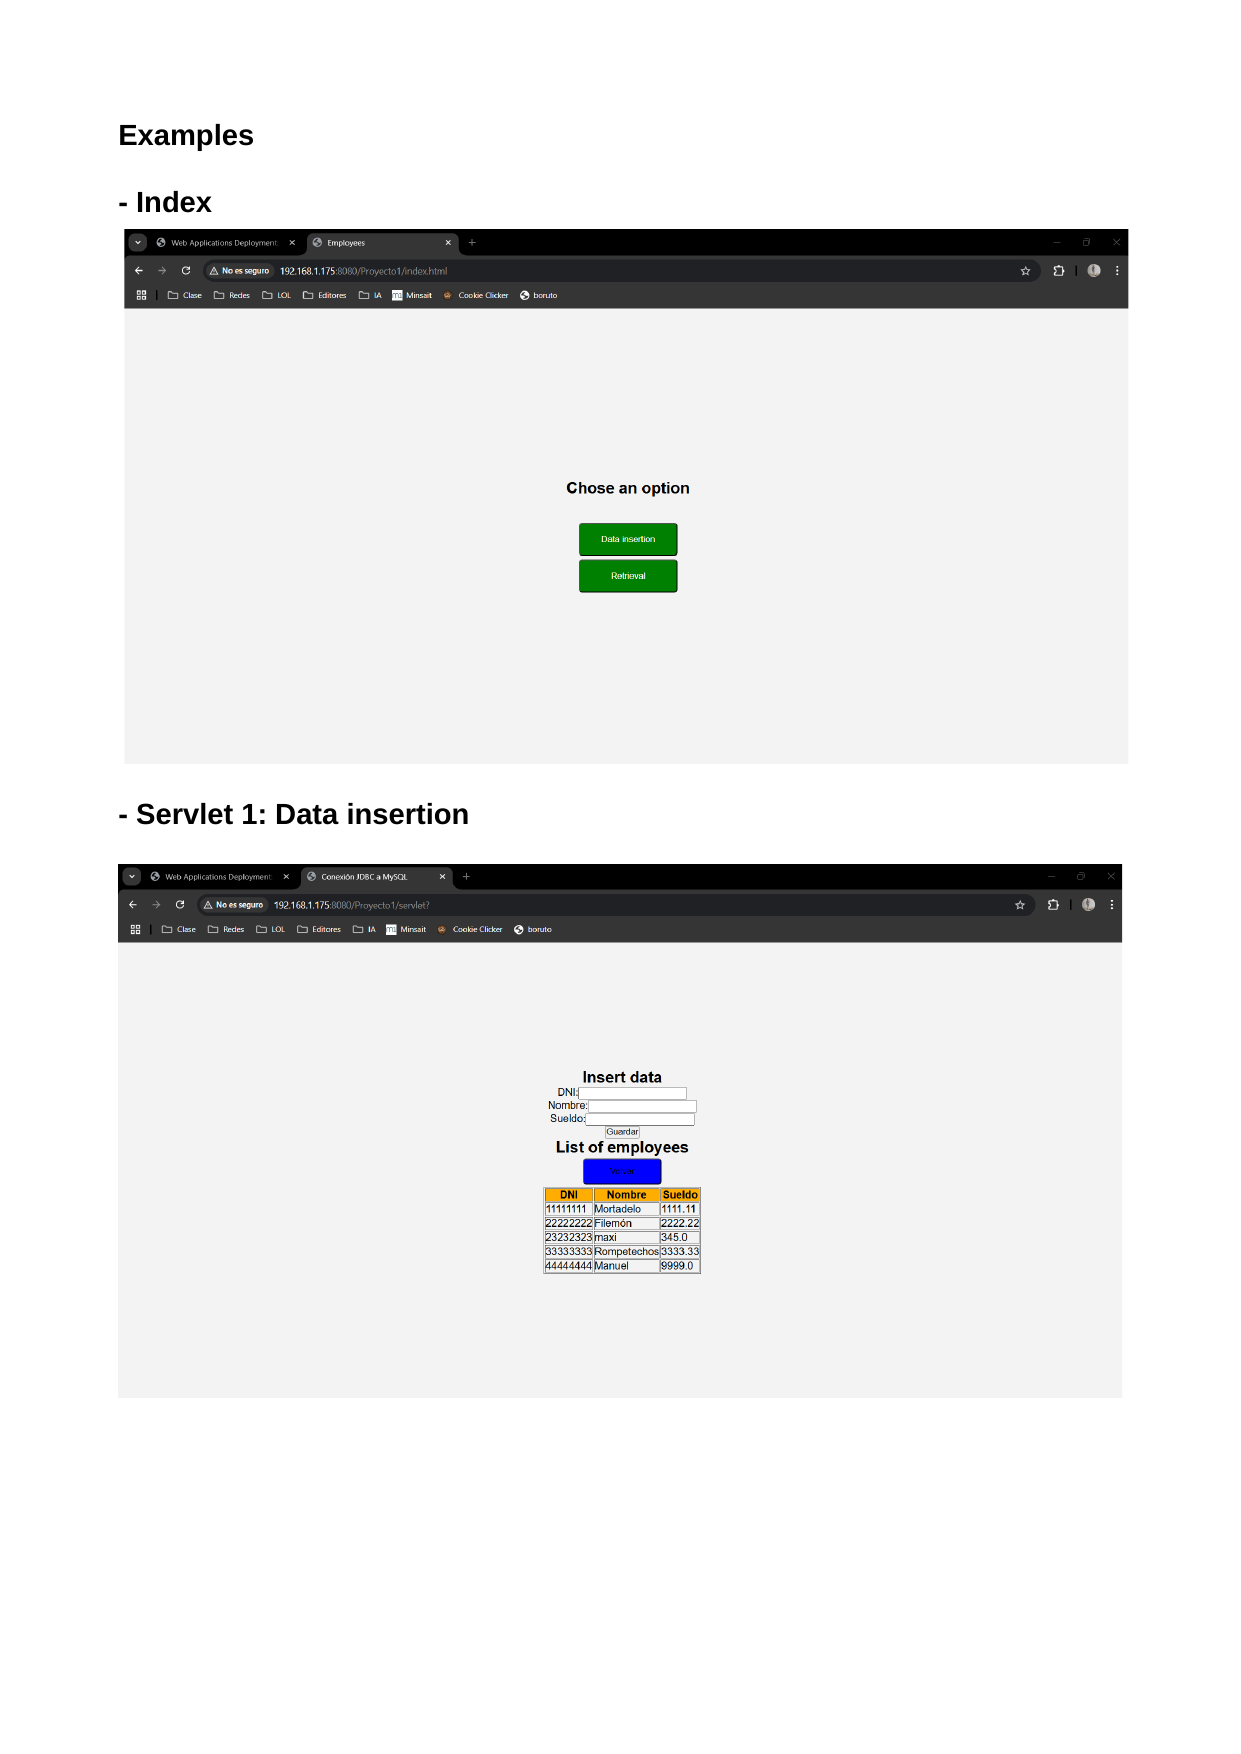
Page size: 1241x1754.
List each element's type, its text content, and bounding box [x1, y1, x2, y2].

text Examples [118, 118, 1122, 152]
picture [118, 864, 1123, 1398]
text - Servlet 1: Data insertion [118, 797, 1122, 831]
picture [124, 229, 1129, 764]
text - Index [118, 185, 1122, 219]
